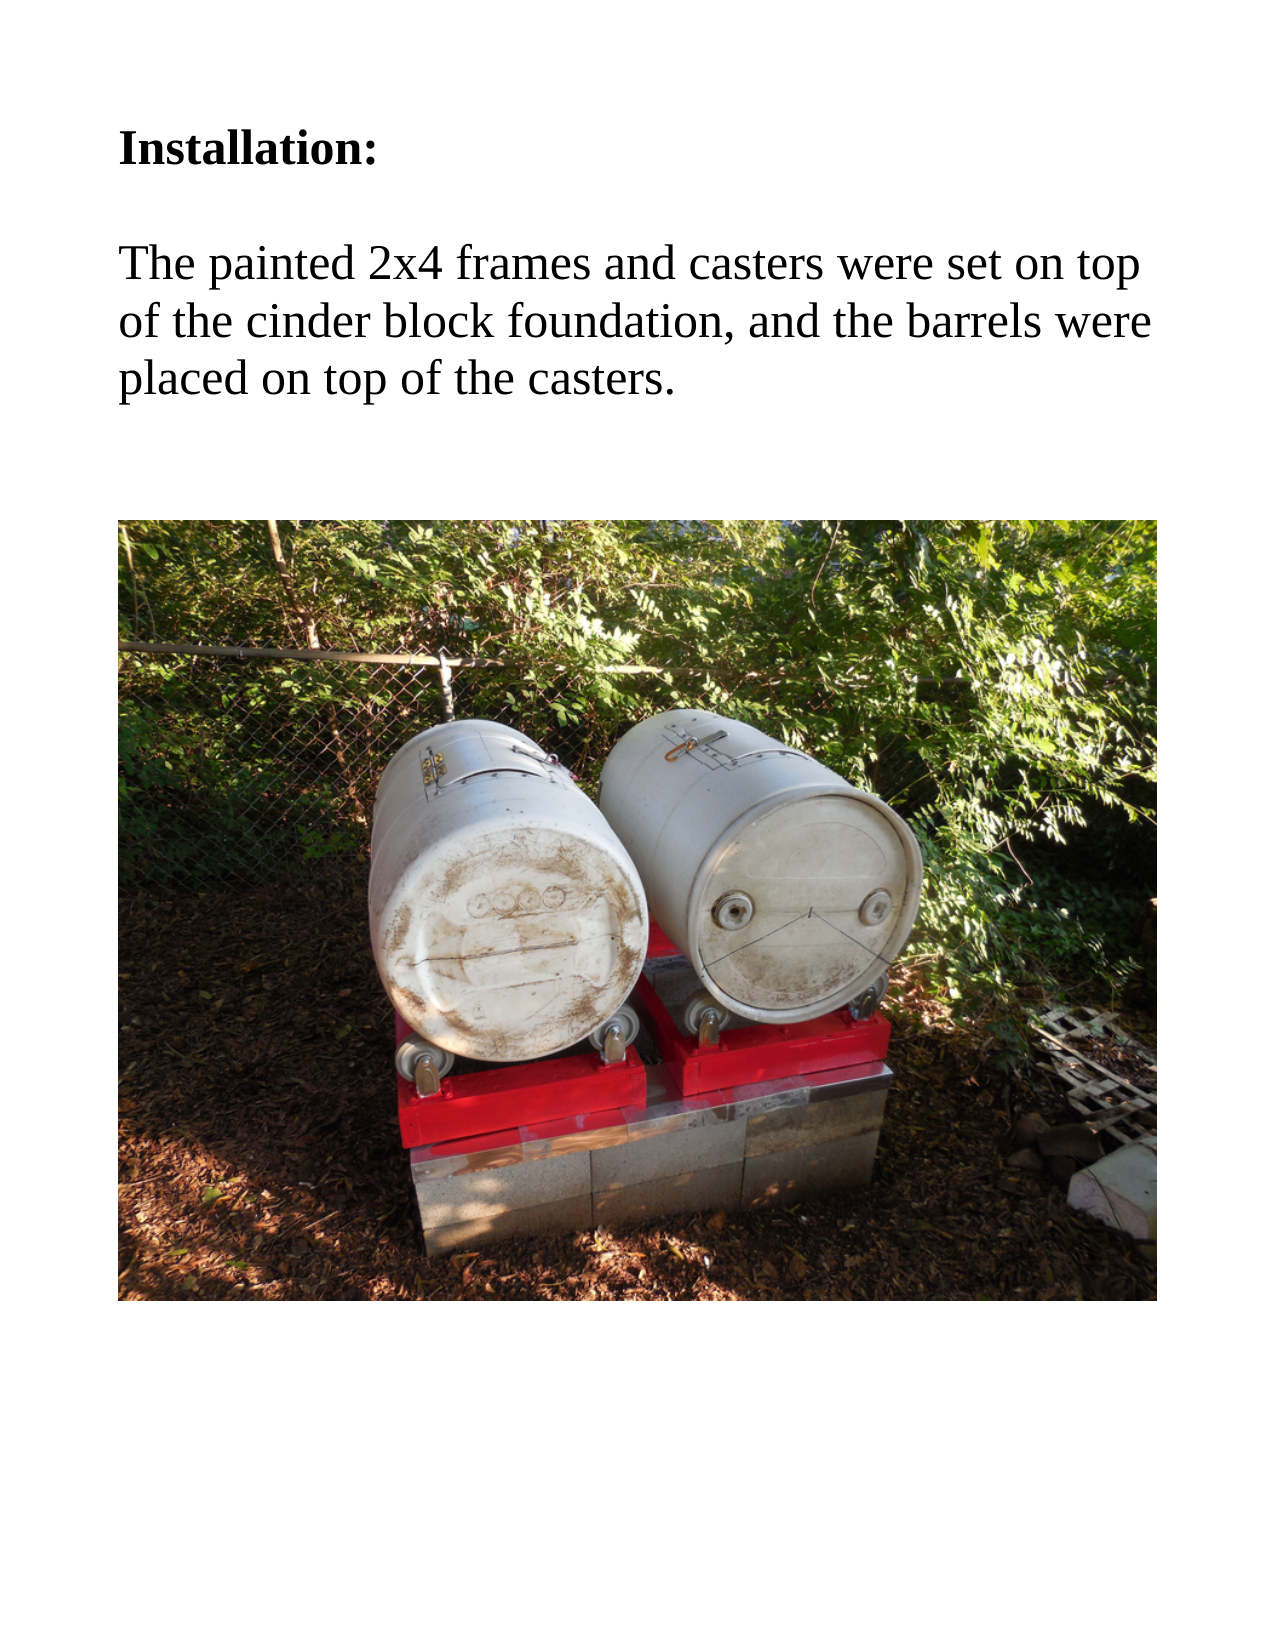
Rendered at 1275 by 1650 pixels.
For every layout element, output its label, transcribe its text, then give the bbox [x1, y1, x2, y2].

text The painted 2x4 frames and casters were set on top of the cinder block foundation, and the barrels were placed on top of the casters. [118, 233, 1157, 406]
picture [118, 520, 1157, 1301]
text Installation: [118, 118, 1157, 176]
